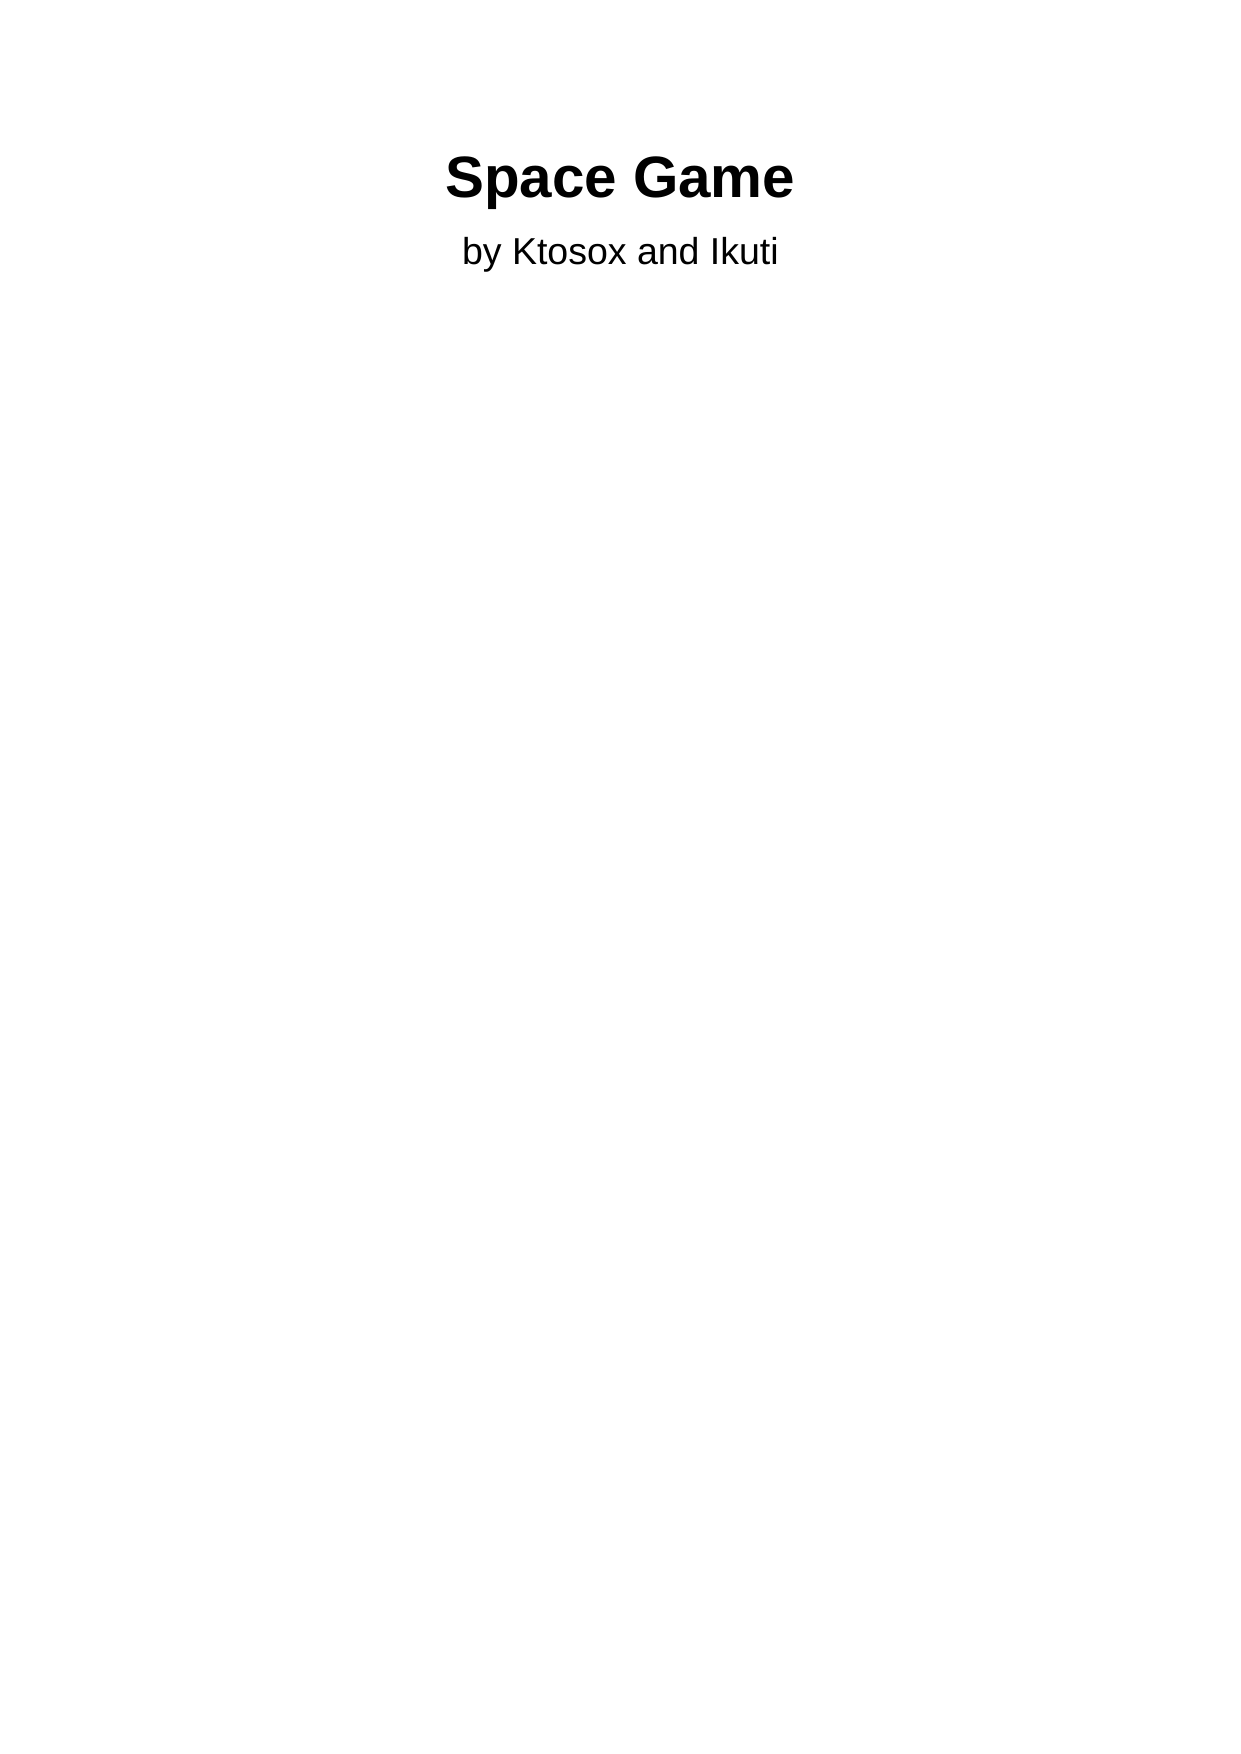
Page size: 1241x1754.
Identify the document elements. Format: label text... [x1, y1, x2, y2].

title Space Game [118, 143, 1122, 210]
subtitle by Ktosox and Ikuti [118, 229, 1122, 272]
